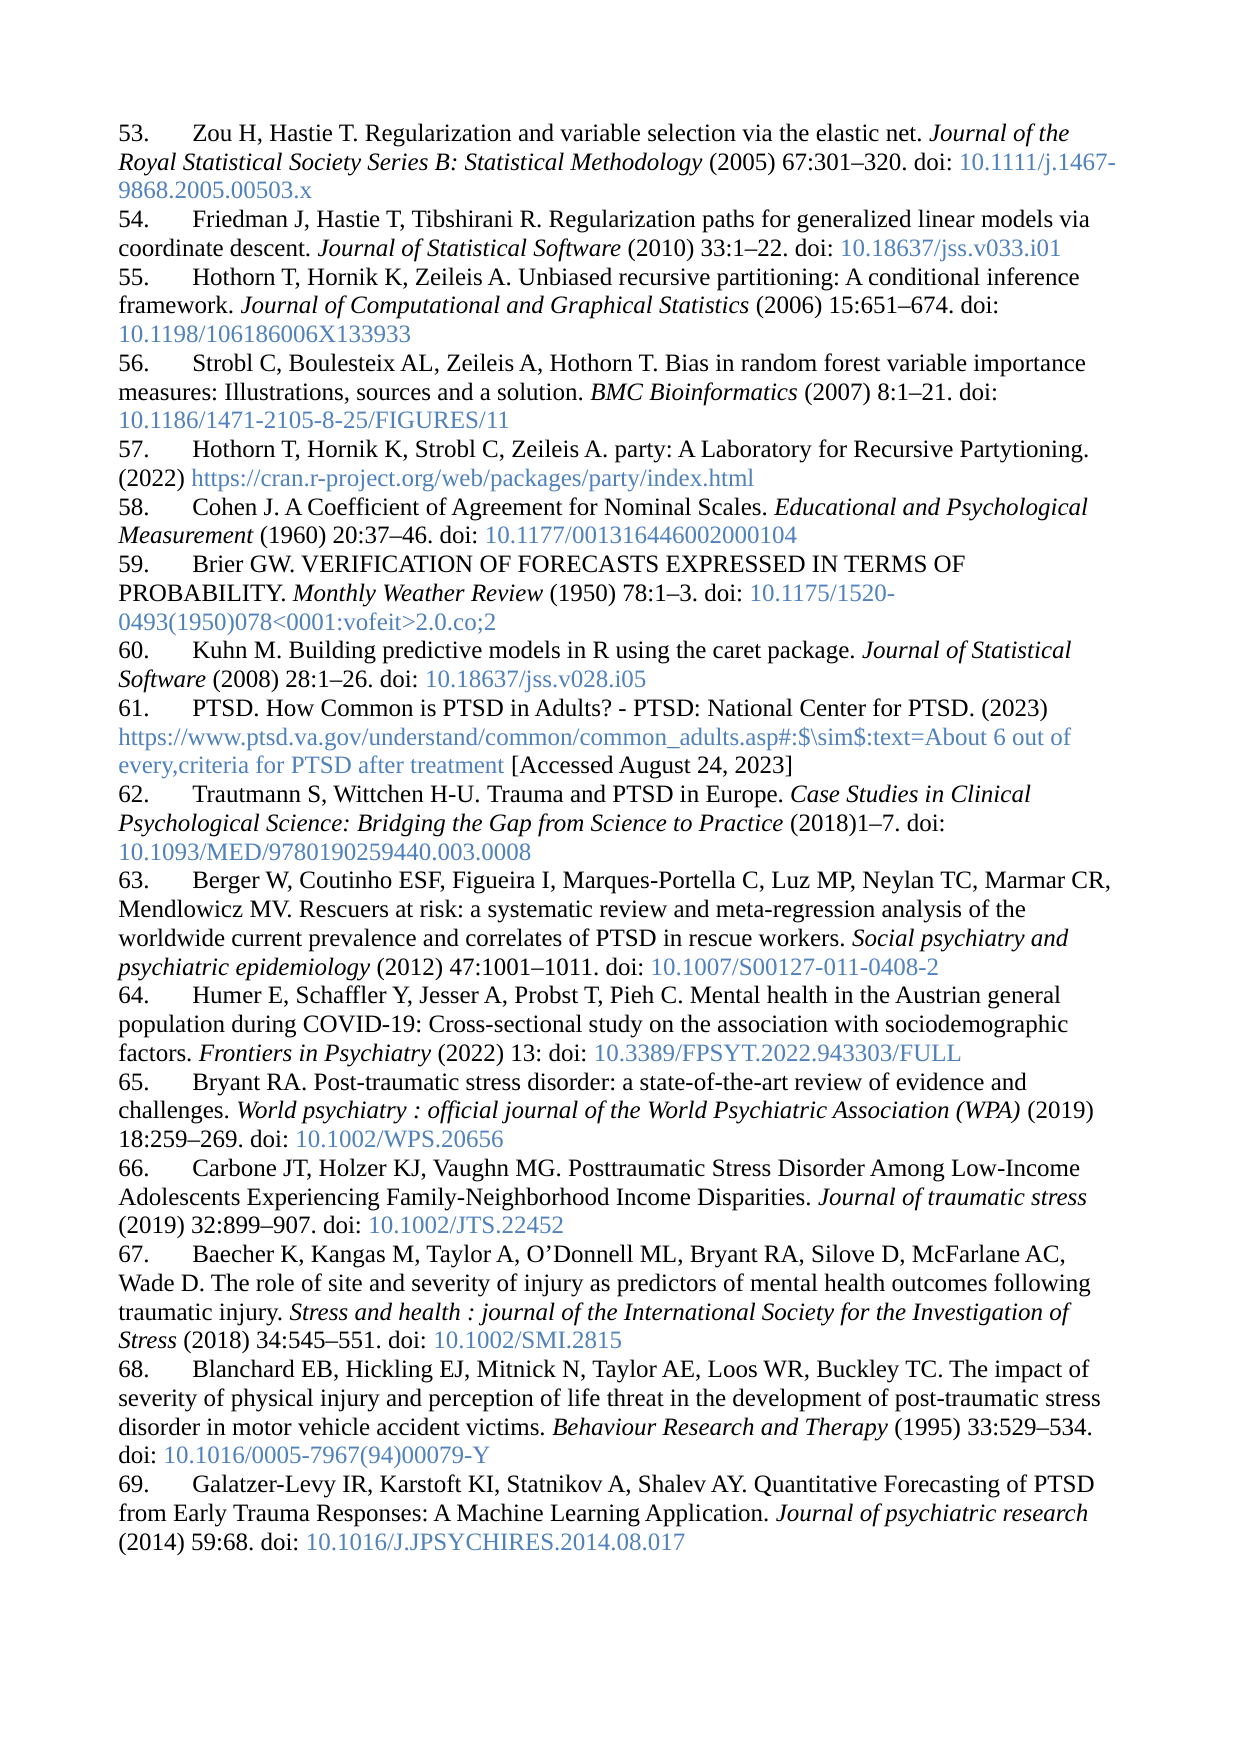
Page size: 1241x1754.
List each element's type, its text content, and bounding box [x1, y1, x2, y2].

text 68. Blanchard EB, Hickling EJ, Mitnick N, Taylor AE, Loos WR, Buckley TC. The impact of severity of physical injury and perception of life threat in the development of post-traumatic stress disorder in motor vehicle accident victims. Behaviour Research and Therapy (1995) 33:529–534. doi: 10.1016/0005-7967(94)00079-Y [118, 1354, 1122, 1469]
text 54. Friedman J, Hastie T, Tibshirani R. Regularization paths for generalized linear models via coordinate descent. Journal of Statistical Software (2010) 33:1–22. doi: 10.18637/jss.v033.i01 [118, 204, 1122, 262]
text 60. Kuhn M. Building predictive models in R using the caret package. Journal of Statistical Software (2008) 28:1–26. doi: 10.18637/jss.v028.i05 [118, 636, 1122, 693]
text 57. Hothorn T, Hornik K, Strobl C, Zeileis A. party: A Laboratory for Recursive Partytioning. (2022) https://cran.r-project.org/web/packages/party/index.html [118, 434, 1122, 492]
text 67. Baecher K, Kangas M, Taylor A, O’Donnell ML, Bryant RA, Silove D, McFarlane AC, Wade D. The role of site and severity of injury as predictors of mental health outcomes following traumatic injury. Stress and health : journal of the International Society for the Investigation of Stress (2018) 34:545–551. doi: 10.1002/SMI.2815 [118, 1239, 1122, 1354]
text 63. Berger W, Coutinho ESF, Figueira I, Marques-Portella C, Luz MP, Neylan TC, Marmar CR, Mendlowicz MV. Rescuers at risk: a systematic review and meta-regression analysis of the worldwide current prevalence and correlates of PTSD in rescue workers. Social psychiatry and psychiatric epidemiology (2012) 47:1001–1011. doi: 10.1007/S00127-011-0408-2 [118, 866, 1122, 981]
text 59. Brier GW. VERIFICATION OF FORECASTS EXPRESSED IN TERMS OF PROBABILITY. Monthly Weather Review (1950) 78:1–3. doi: 10.1175/1520-0493(1950)078<0001:vofeit>2.0.co;2 [118, 549, 1122, 636]
text 61. PTSD. How Common is PTSD in Adults? - PTSD: National Center for PTSD. (2023) https://www.ptsd.va.gov/understand/common/common_adults.asp#:$\sim$:text=About 6 out of every,criteria for PTSD after treatment [Accessed August 24, 2023] [118, 693, 1122, 779]
text 69. Galatzer-Levy IR, Karstoft KI, Statnikov A, Shalev AY. Quantitative Forecasting of PTSD from Early Trauma Responses: A Machine Learning Application. Journal of psychiatric research (2014) 59:68. doi: 10.1016/J.JPSYCHIRES.2014.08.017 [118, 1469, 1122, 1556]
text 66. Carbone JT, Holzer KJ, Vaughn MG. Posttraumatic Stress Disorder Among Low-Income Adolescents Experiencing Family-Neighborhood Income Disparities. Journal of traumatic stress (2019) 32:899–907. doi: 10.1002/JTS.22452 [118, 1153, 1122, 1239]
text 62. Trautmann S, Wittchen H-U. Trauma and PTSD in Europe. Case Studies in Clinical Psychological Science: Bridging the Gap from Science to Practice (2018)1–7. doi: 10.1093/MED/9780190259440.003.0008 [118, 779, 1122, 866]
text 56. Strobl C, Boulesteix AL, Zeileis A, Hothorn T. Bias in random forest variable importance measures: Illustrations, sources and a solution. BMC Bioinformatics (2007) 8:1–21. doi: 10.1186/1471-2105-8-25/FIGURES/11 [118, 348, 1122, 434]
text 55. Hothorn T, Hornik K, Zeileis A. Unbiased recursive partitioning: A conditional inference framework. Journal of Computational and Graphical Statistics (2006) 15:651–674. doi: 10.1198/106186006X133933 [118, 262, 1122, 348]
text 65. Bryant RA. Post-traumatic stress disorder: a state-of-the-art review of evidence and challenges. World psychiatry : official journal of the World Psychiatric Association (WPA) (2019) 18:259–269. doi: 10.1002/WPS.20656 [118, 1067, 1122, 1153]
text 58. Cohen J. A Coefficient of Agreement for Nominal Scales. Educational and Psychological Measurement (1960) 20:37–46. doi: 10.1177/001316446002000104 [118, 492, 1122, 549]
text 53. Zou H, Hastie T. Regularization and variable selection via the elastic net. Journal of the Royal Statistical Society Series B: Statistical Methodology (2005) 67:301–320. doi: 10.1111/j.1467-9868.2005.00503.x [118, 118, 1122, 204]
text 64. Humer E, Schaffler Y, Jesser A, Probst T, Pieh C. Mental health in the Austrian general population during COVID-19: Cross-sectional study on the association with sociodemographic factors. Frontiers in Psychiatry (2022) 13: doi: 10.3389/FPSYT.2022.943303/FULL [118, 981, 1122, 1067]
